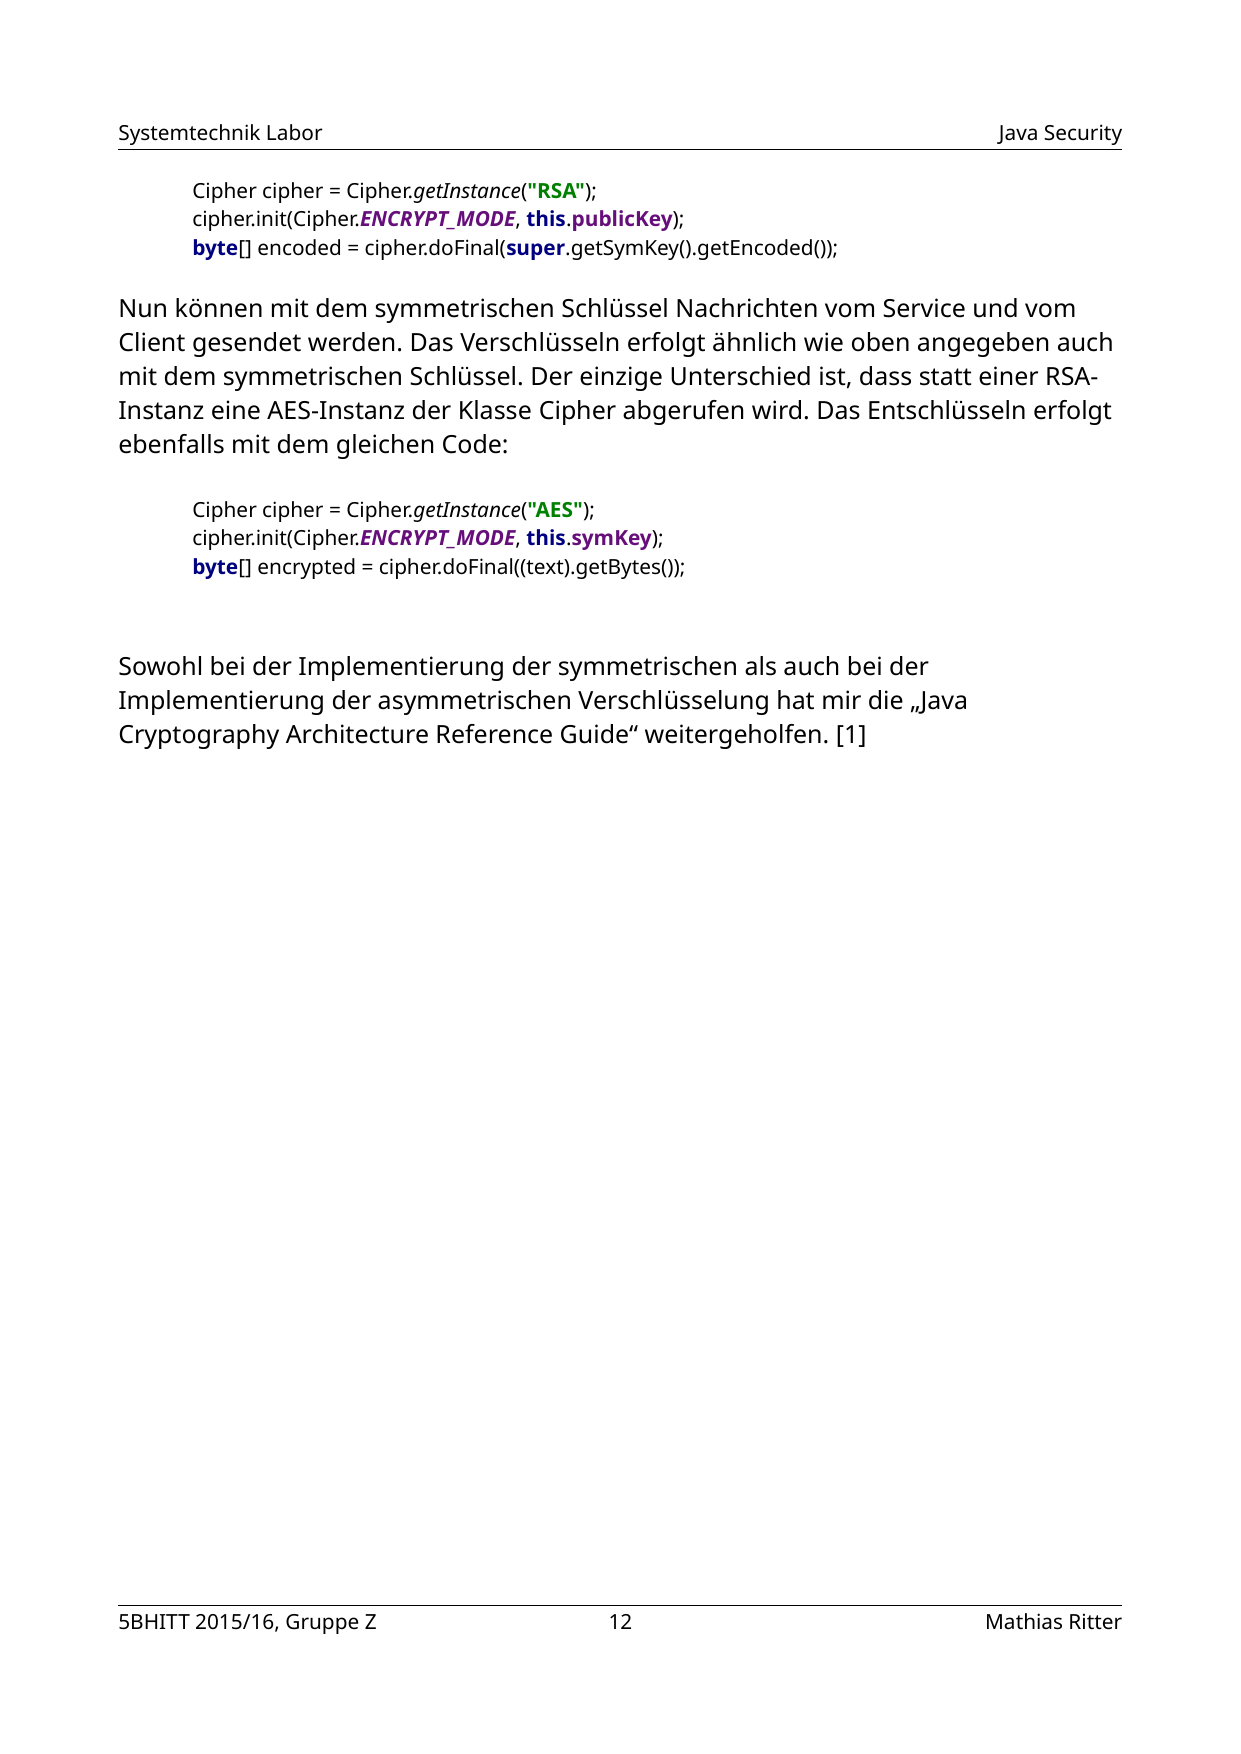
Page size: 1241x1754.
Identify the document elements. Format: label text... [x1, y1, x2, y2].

text Cipher cipher = Cipher.getInstance("AES"); [118, 495, 1122, 523]
text Cipher cipher = Cipher.getInstance("RSA"); [118, 176, 1122, 204]
text Sowohl bei der Implementierung der symmetrischen als auch bei der Implementierung der asymmetrischen Verschlüsselung hat mir die „Java Cryptography Architecture Reference Guide“ weitergeholfen. [1] [118, 648, 1122, 751]
text cipher.init(Cipher.ENCRYPT_MODE, this.publicKey); [118, 204, 1122, 233]
text cipher.init(Cipher.ENCRYPT_MODE, this.symKey); [118, 523, 1122, 552]
text byte[] encoded = cipher.doFinal(super.getSymKey().getEncoded()); [118, 233, 1122, 261]
text byte[] encrypted = cipher.doFinal((text).getBytes()); [118, 552, 1122, 580]
text Nun können mit dem symmetrischen Schlüssel Nachrichten vom Service und vom Client gesendet werden. Das Verschlüsseln erfolgt ähnlich wie oben angegeben auch mit dem symmetrischen Schlüssel. Der einzige Unterschied ist, dass statt einer RSA-Instanz eine AES-Instanz der Klasse Cipher abgerufen wird. Das Entschlüsseln erfolgt ebenfalls mit dem gleichen Code: [118, 291, 1122, 461]
